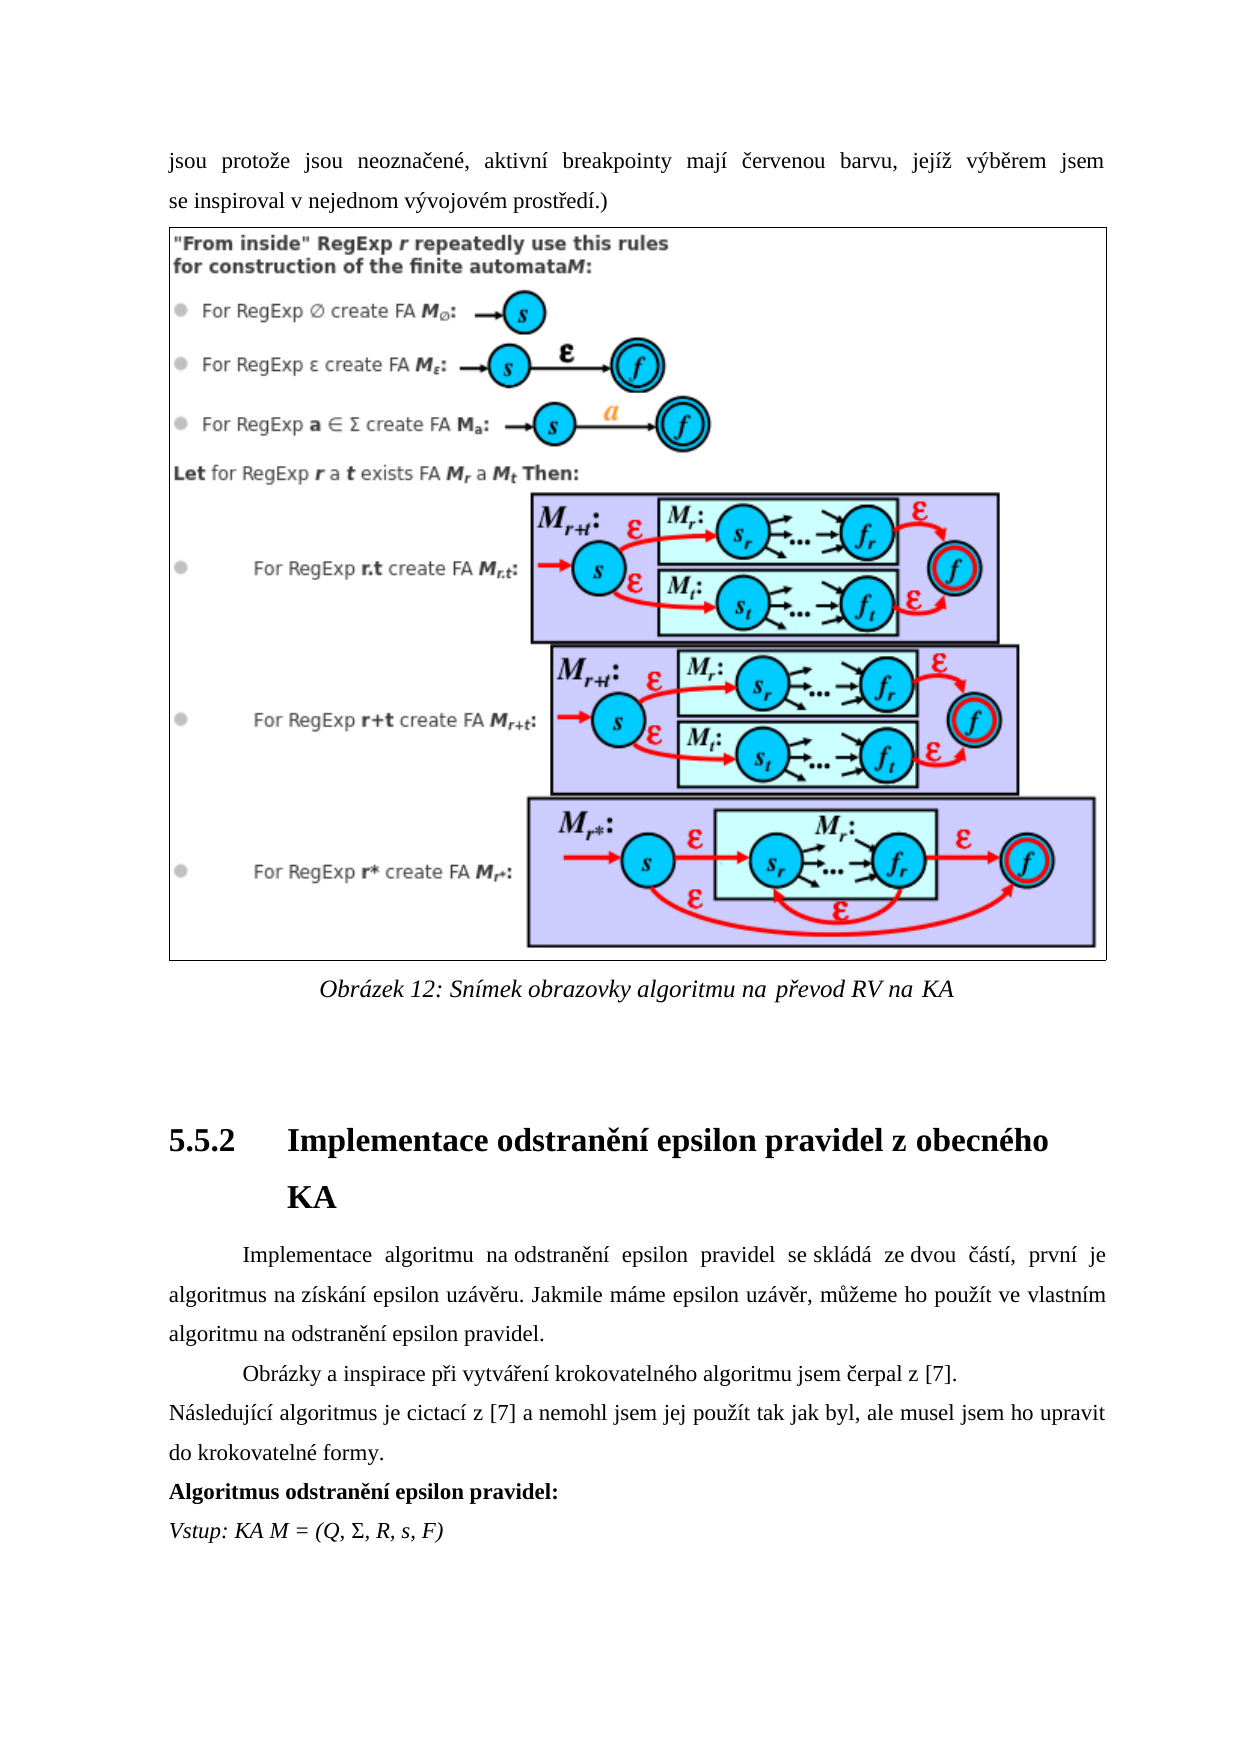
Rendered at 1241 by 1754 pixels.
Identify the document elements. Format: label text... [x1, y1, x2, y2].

text Algoritmus odstranění epsilon pravidel: [169, 1478, 1106, 1504]
text Následující algoritmus je cictací z [7] a nemohl jsem jej použít tak jak byl, ale musel jsem ho upravit do krokovatelné formy. [169, 1399, 1106, 1465]
picture [172, 229, 1104, 957]
text Implementace algoritmu na odstranění epsilon pravidel se skládá ze dvou částí, první je algoritmus na získání epsilon uzávěru. Jakmile máme epsilon uzávěr, můžeme ho použít ve vlastním algoritmu na odstranění epsilon pravidel. [169, 1241, 1106, 1346]
text Obrázek 12: Snímek obrazovky algoritmu na převod RV na KA [169, 961, 1106, 1003]
subtitle Implementace odstranění epsilon pravidel z obecného KA [169, 1120, 1106, 1216]
text jsou protože jsou neoznačené, aktivní breakpointy mají červenou barvu, jejíž výběrem jsem se inspiroval v nejednom vývojovém prostředí.) [169, 148, 1106, 213]
text Obrázky a inspirace při vytváření krokovatelného algoritmu jsem čerpal z [7]. [169, 1359, 1106, 1386]
text Vstup: KA M = (Q, Σ, R, s, F) [169, 1517, 1106, 1544]
text [170, 228, 1106, 960]
